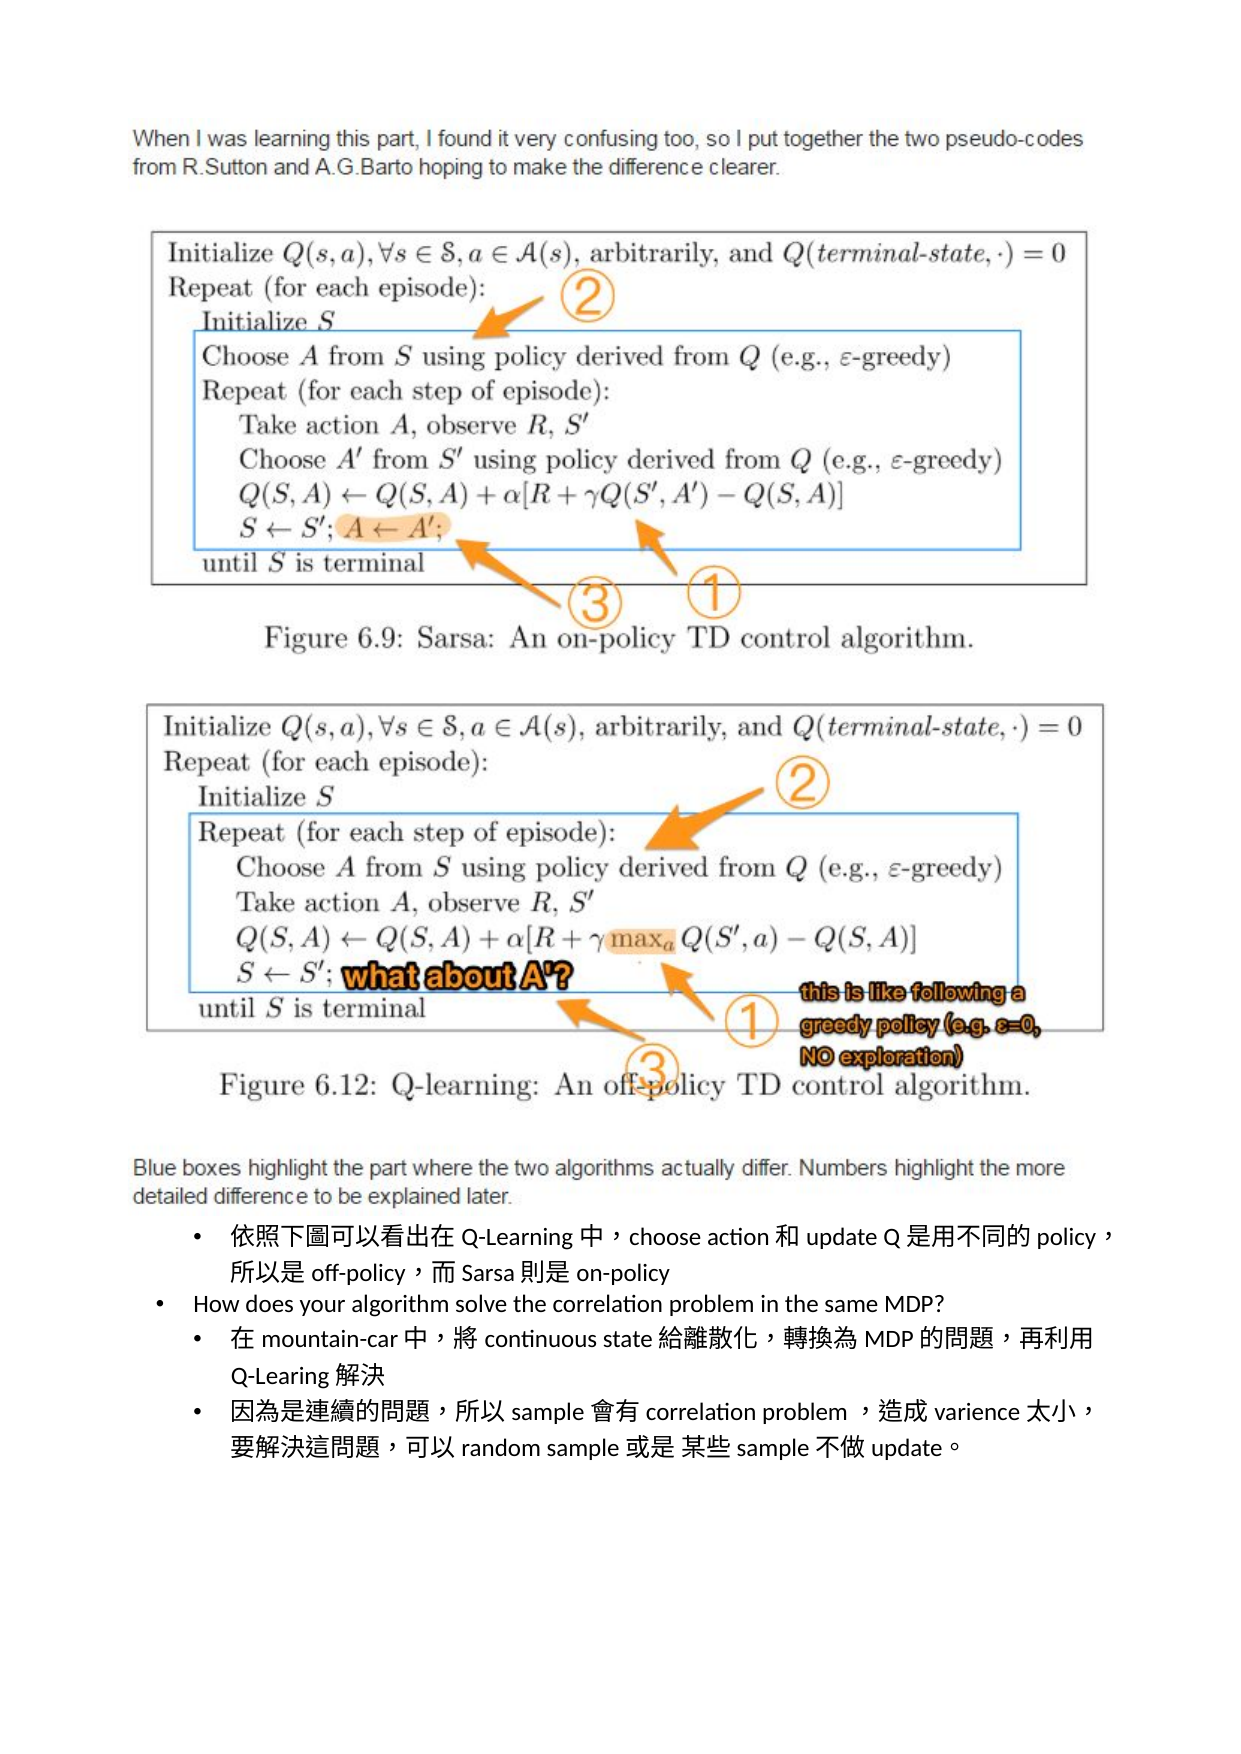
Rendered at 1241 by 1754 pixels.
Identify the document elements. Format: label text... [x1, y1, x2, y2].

list How does your algorithm solve the correlation problem in the same MDP? [156, 1288, 1122, 1319]
list 依照下圖可以看出在 Q-Learning 中，choose action 和 update Q 是用不同的 policy，所以是 off-policy，而 Sarsa 則是 on-policy [193, 118, 1122, 1288]
list 在 mountain-car 中，將 continuous state 給離散化，轉換為 MDP 的問題，再利用 Q-Learing 解決 [193, 1319, 1122, 1391]
list 因為是連續的問題，所以 sample 會有 correlation problem ，造成 varience 太小，要解決這問題，可以 random sample 或是 某些 sample 不做 update。 [193, 1391, 1122, 1464]
picture [127, 118, 1113, 1216]
